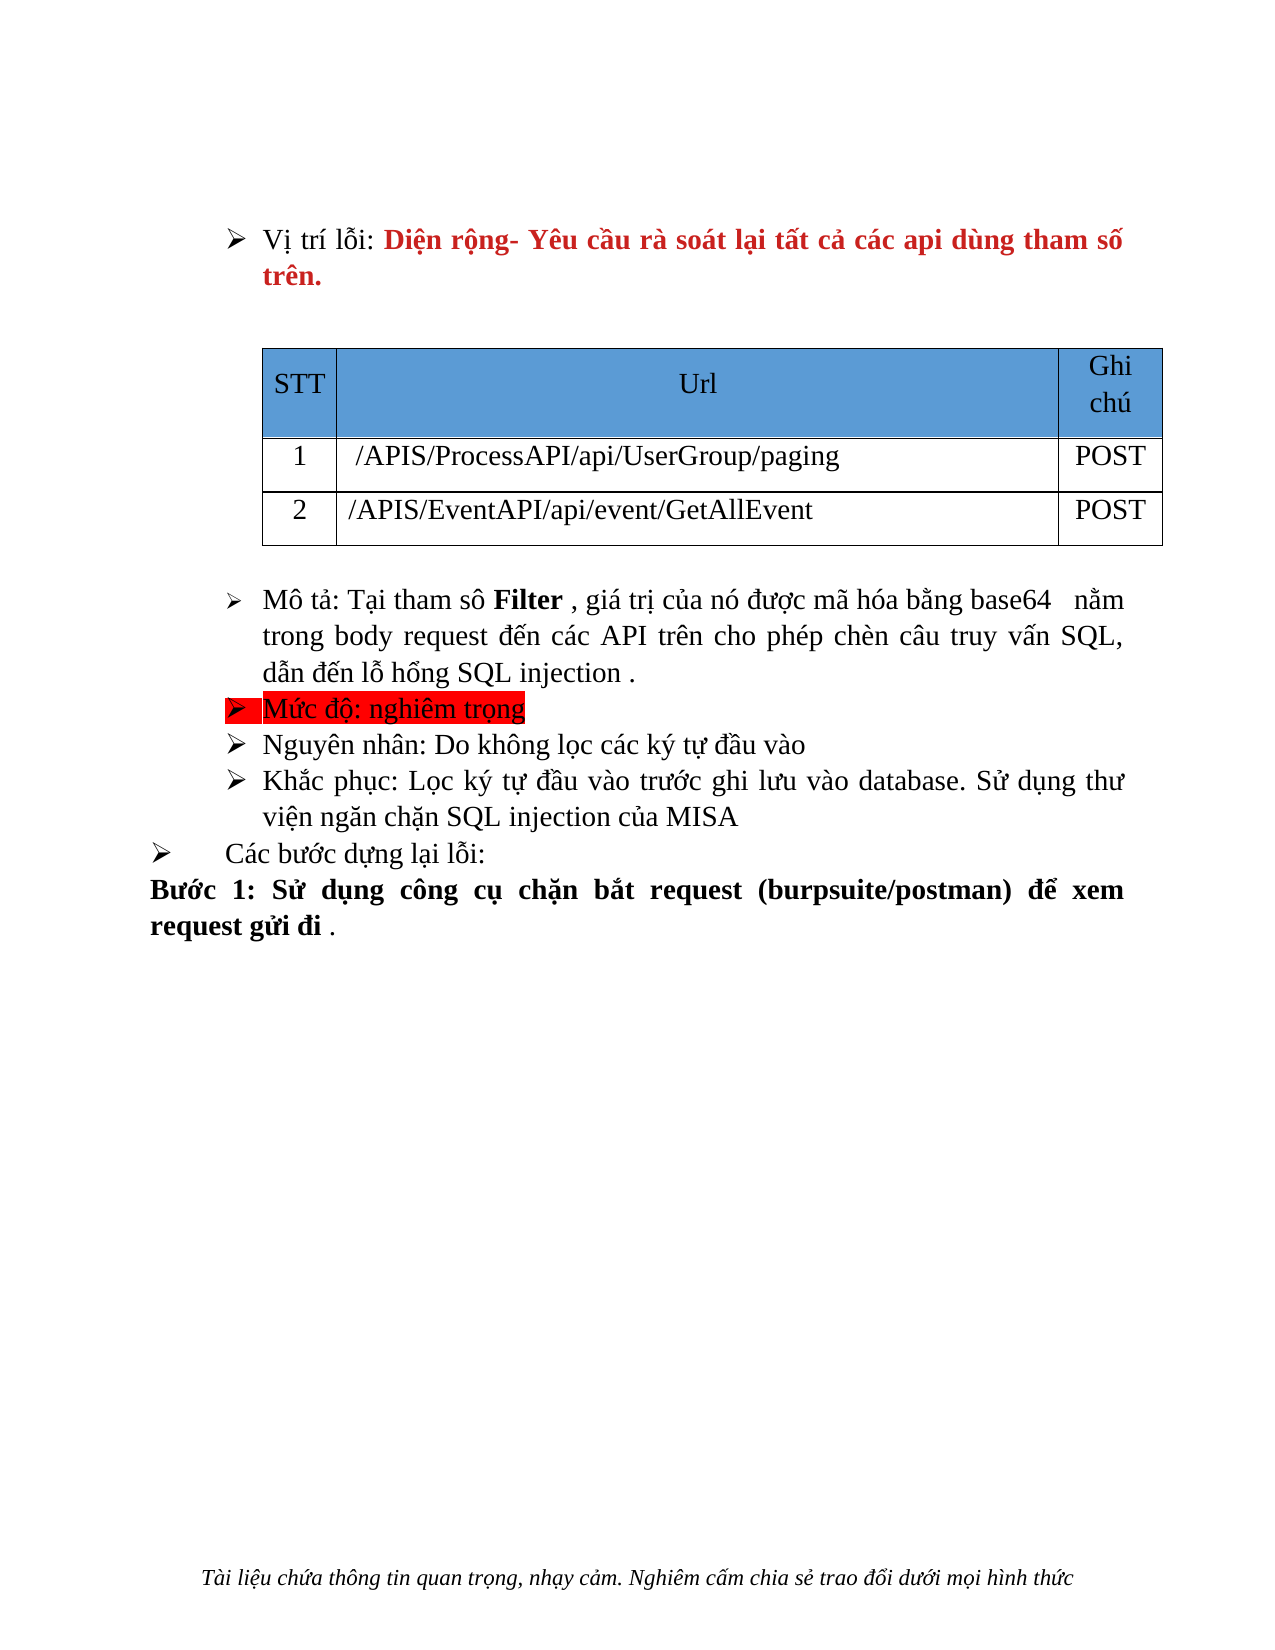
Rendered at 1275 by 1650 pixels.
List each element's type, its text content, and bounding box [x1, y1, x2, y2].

table_cell /APIS/EventAPI/api/event/GetAllEvent [337, 493, 1058, 545]
table_cell 1 [263, 439, 336, 491]
table_cell /APIS/ProcessAPI/api/UserGroup/paging [337, 439, 1058, 491]
list Nguyên nhân: Do không lọc các ký tự đầu vào [225, 727, 1125, 761]
list Mô tả: Tại tham sô Filter , giá trị của nó được mã hóa bằng base64 nằm trong body request đến các API trên cho phép chèn câu truy vấn SQL, dẫn đến lỗ hổng SQL injection . [225, 582, 1125, 688]
table_header STT [263, 349, 336, 437]
list Mức độ: nghiêm trọng [225, 691, 1125, 724]
table_cell POST [1059, 439, 1162, 491]
list Vị trí lỗi: Diện rộng- Yêu cầu rà soát lại tất cả các api dùng tham số trên. [225, 222, 1125, 292]
list Khắc phục: Lọc ký tự đầu vào trước ghi lưu vào database. Sử dụng thư viện ngăn chặn SQL injection của MISA [225, 763, 1125, 833]
table_header Url [337, 349, 1058, 437]
list Bước 1: Sử dụng công cụ chặn bắt request (burpsuite/postman) để xem request gửi đi . [150, 872, 1125, 942]
table_cell POST [1059, 493, 1162, 545]
list Các bước dựng lại lỗi: [150, 836, 1125, 869]
table_header Ghi chú [1059, 349, 1162, 437]
table_cell 2 [263, 493, 336, 545]
